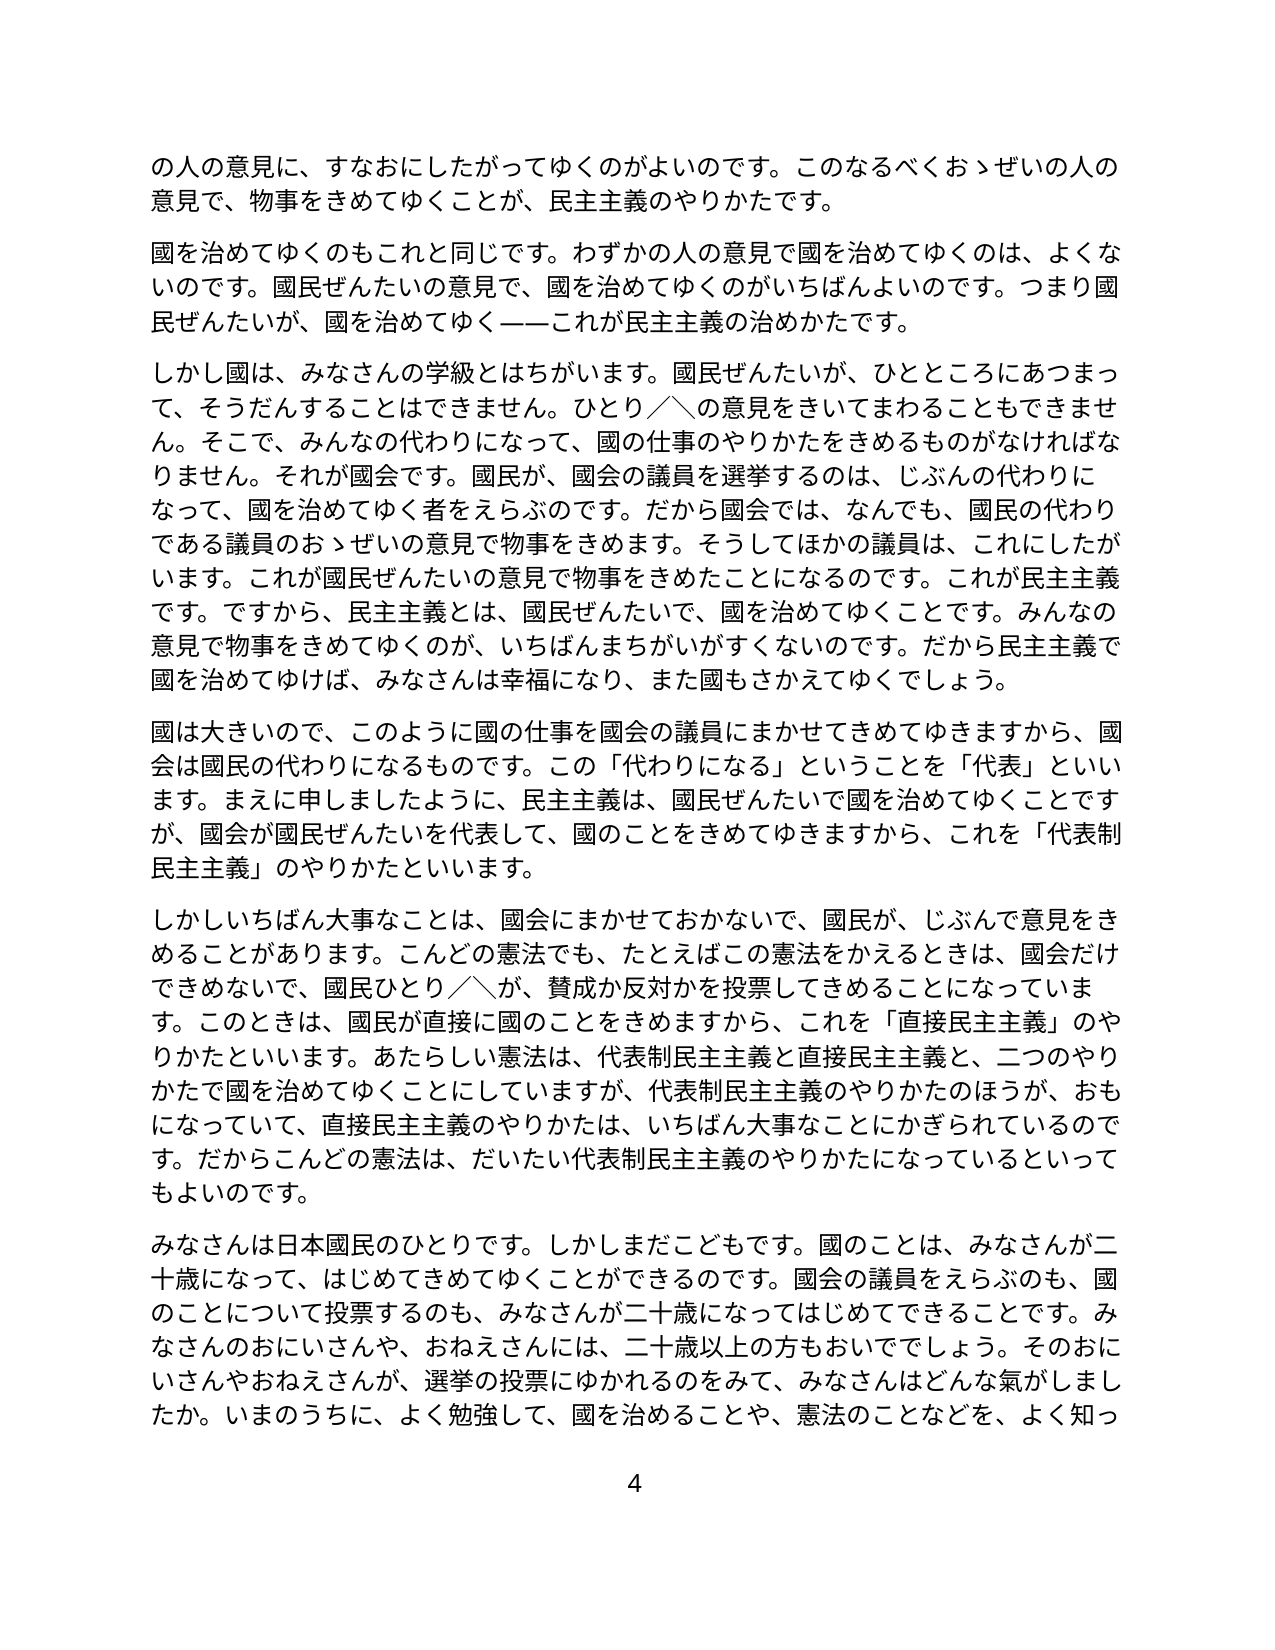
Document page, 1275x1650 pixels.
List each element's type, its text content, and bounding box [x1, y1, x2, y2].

text の人の意見に、すなおにしたがってゆくのがよいのです。このなるべくおゝぜいの人の意見で、物事をきめてゆくことが、民主主義のやりかたです。 [150, 150, 1125, 218]
text みなさんは日本國民のひとりです。しかしまだこどもです。國のことは、みなさんが二十歳になって、はじめてきめてゆくことができるのです。國会の議員をえらぶのも、國のことについて投票するのも、みなさんが二十歳になってはじめてできることです。みなさんのおにいさんや、おねえさんには、二十歳以上の方もおいででしょう。そのおにいさんやおねえさんが、選挙の投票にゆかれるのをみて、みなさんはどんな氣がしましたか。いまのうちに、よく勉強して、國を治めることや、憲法のことなどを、よく知っ [150, 1227, 1125, 1432]
text 國は大きいので、このように國の仕事を國会の議員にまかせてきめてゆきますから、國会は國民の代わりになるものです。この「代わりになる」ということを「代表」といいます。まえに申しましたように、民主主義は、國民ぜんたいで國を治めてゆくことですが、國会が國民ぜんたいを代表して、國のことをきめてゆきますから、これを「代表制民主主義」のやりかたといいます。 [150, 715, 1125, 885]
text しかしいちばん大事なことは、國会にまかせておかないで、國民が、じぶんで意見をきめることがあります。こんどの憲法でも、たとえばこの憲法をかえるときは、國会だけできめないで、國民ひとり／＼が、賛成か反対かを投票してきめることになっています。このときは、國民が直接に國のことをきめますから、これを「直接民主主義」のやりかたといいます。あたらしい憲法は、代表制民主主義と直接民主主義と、二つのやりかたで國を治めてゆくことにしていますが、代表制民主主義のやりかたのほうが、おもになっていて、直接民主主義のやりかたは、いちばん大事なことにかぎられているのです。だからこんどの憲法は、だいたい代表制民主主義のやりかたになっているといってもよいのです。 [150, 903, 1125, 1209]
text 國を治めてゆくのもこれと同じです。わずかの人の意見で國を治めてゆくのは、よくないのです。國民ぜんたいの意見で、國を治めてゆくのがいちばんよいのです。つまり國民ぜんたいが、國を治めてゆく――これが民主主義の治めかたです。 [150, 236, 1125, 338]
text しかし國は、みなさんの学級とはちがいます。國民ぜんたいが、ひとところにあつまって、そうだんすることはできません。ひとり／＼の意見をきいてまわることもできません。そこで、みんなの代わりになって、國の仕事のやりかたをきめるものがなければなりません。それが國会です。國民が、國会の議員を選挙するのは、じぶんの代わりになって、國を治めてゆく者をえらぶのです。だから國会では、なんでも、國民の代わりである議員のおゝぜいの意見で物事をきめます。そうしてほかの議員は、これにしたがいます。これが國民ぜんたいの意見で物事をきめたことになるのです。これが民主主義です。ですから、民主主義とは、國民ぜんたいで、國を治めてゆくことです。みんなの意見で物事をきめてゆくのが、いちばんまちがいがすくないのです。だから民主主義で國を治めてゆけば、みなさんは幸福になり、また國もさかえてゆくでしょう。 [150, 356, 1125, 697]
